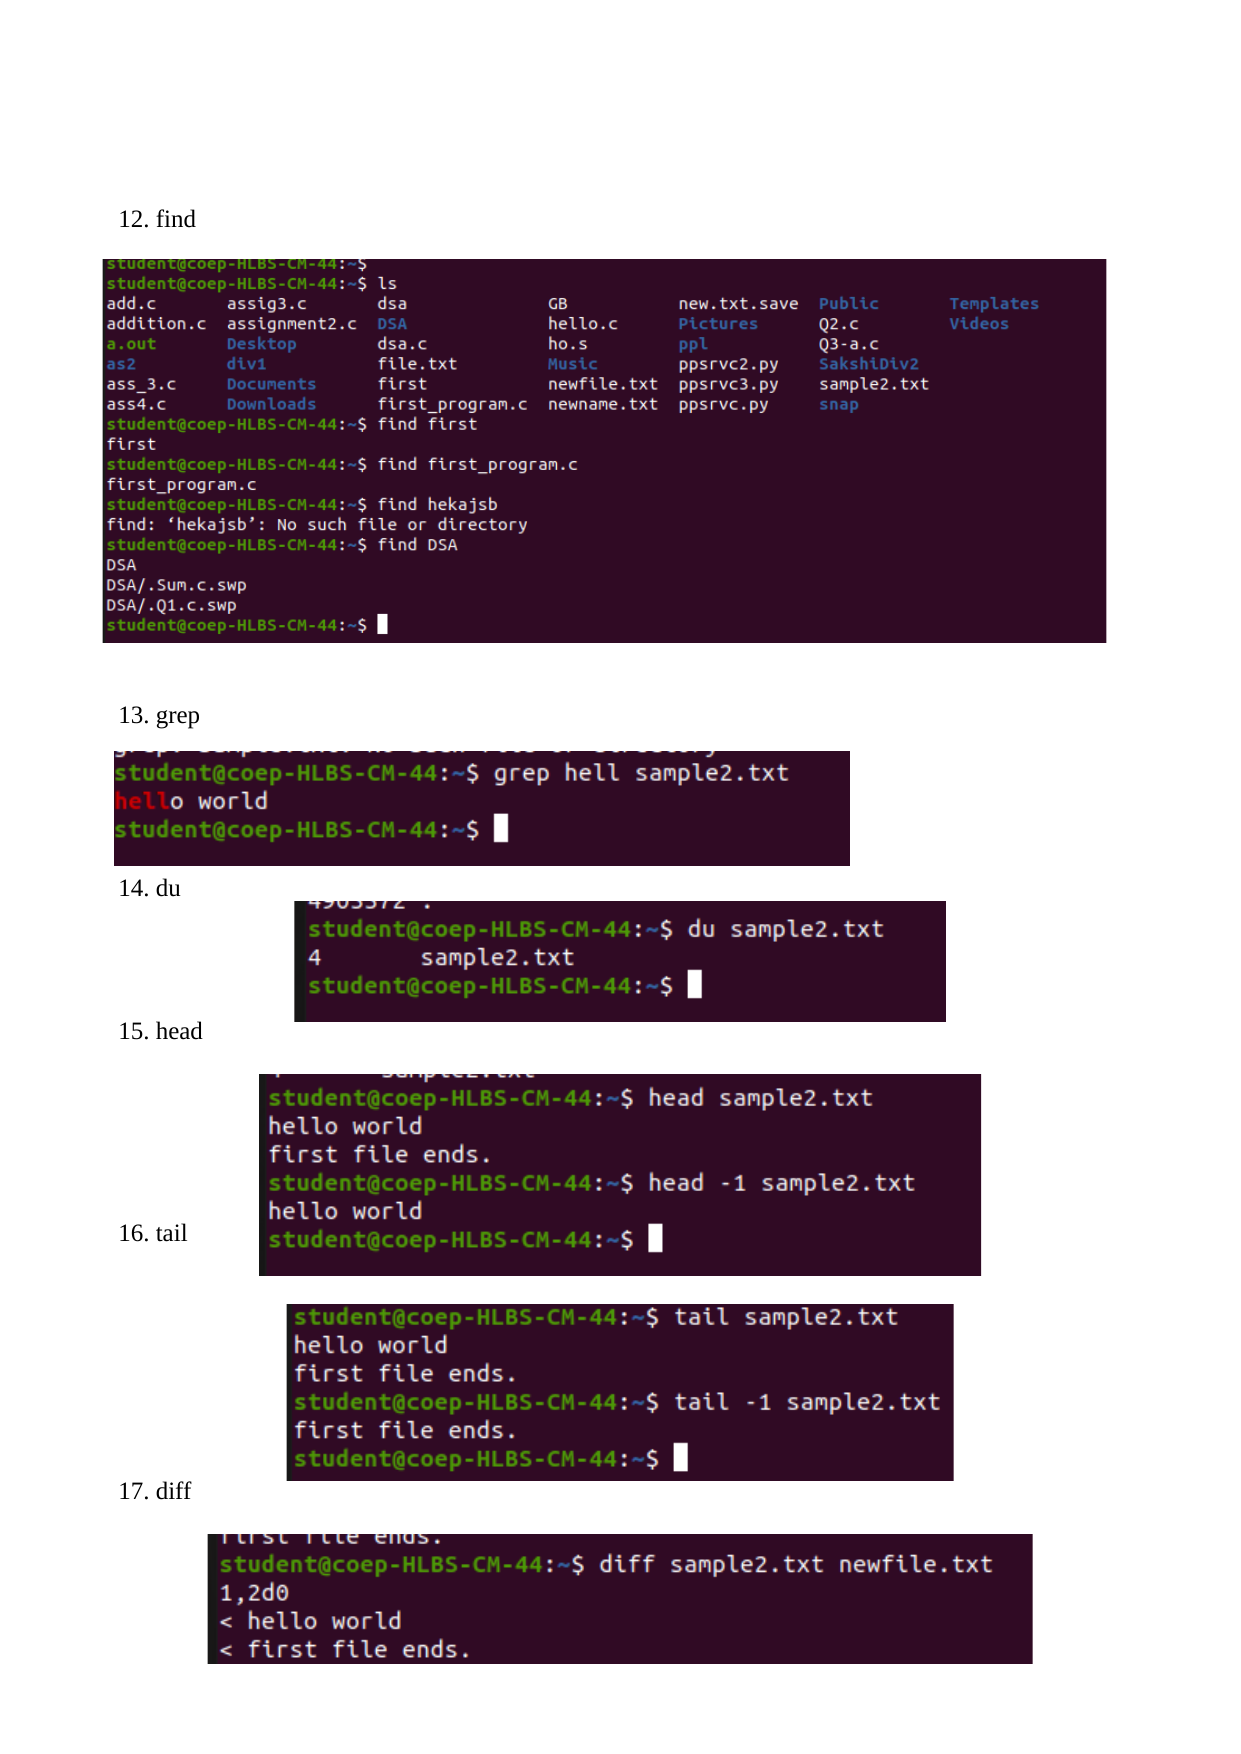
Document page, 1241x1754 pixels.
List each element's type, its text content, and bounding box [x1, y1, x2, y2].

text 15. head [118, 1016, 1122, 1045]
picture [259, 1074, 982, 1276]
picture [207, 1534, 1033, 1664]
text 14. du [118, 873, 1122, 901]
picture [294, 901, 946, 1022]
text 12. find [118, 204, 1122, 233]
text 13. grep [118, 700, 1122, 729]
picture [114, 751, 850, 866]
picture [102, 259, 1107, 643]
picture [286, 1304, 954, 1481]
text 17. diff [118, 1476, 1122, 1505]
text [982, 1218, 1122, 1246]
text 16. tail [118, 1218, 259, 1246]
